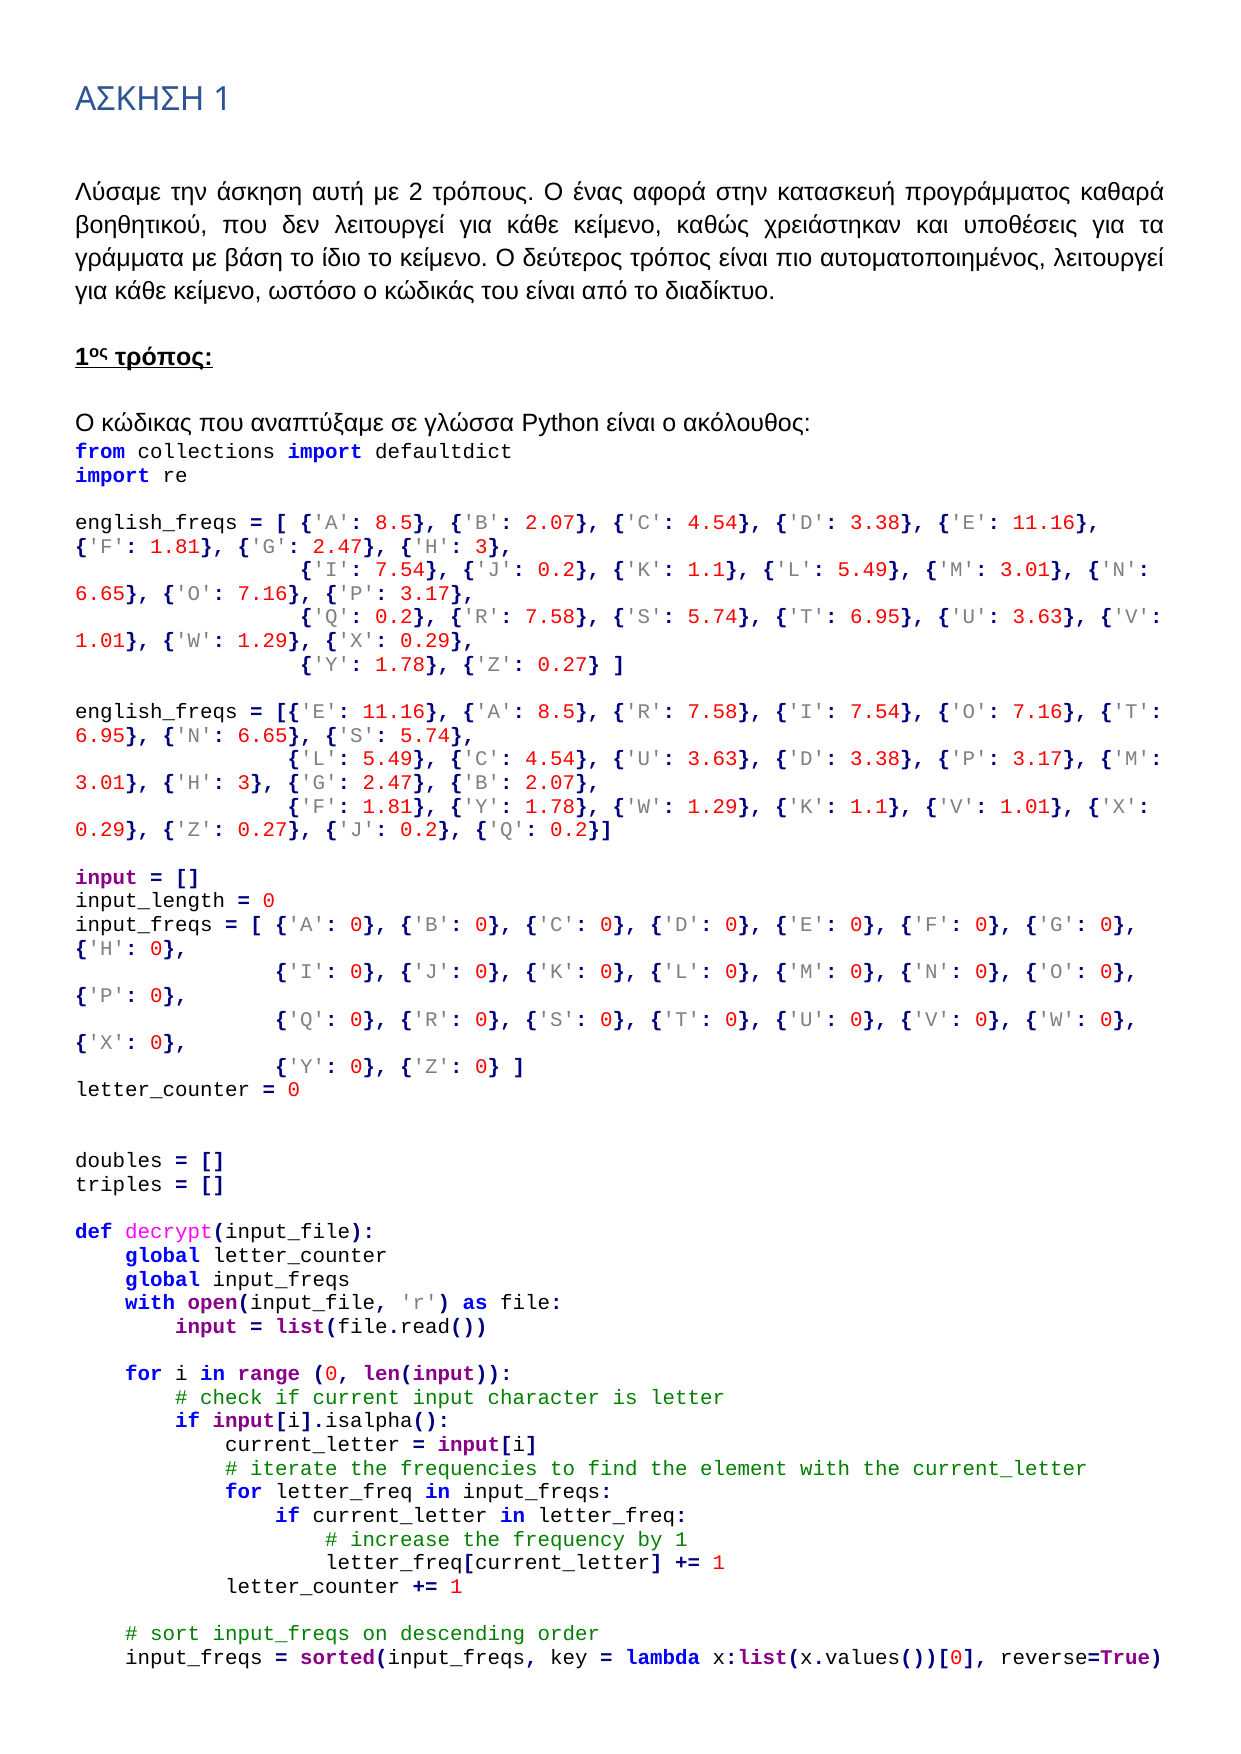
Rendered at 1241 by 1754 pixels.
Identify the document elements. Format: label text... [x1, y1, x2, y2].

text {'Y': 1.78}, {'Z': 0.27} ] [75, 654, 1165, 677]
text english_freqs = [{'E': 11.16}, {'A': 8.5}, {'R': 7.58}, {'I': 7.54}, {'O': 7.16}, {'T': 6.95}, {'N': 6.65}, {'S': 5.74}, [75, 701, 1165, 748]
text 1ος τρόπος: [75, 342, 1165, 371]
text {'Q': 0.2}, {'R': 7.58}, {'S': 5.74}, {'T': 6.95}, {'U': 3.63}, {'V': 1.01}, {'W': 1.29}, {'X': 0.29}, [75, 607, 1165, 654]
text input = [] [75, 867, 1165, 890]
text global input_freqs [75, 1269, 1165, 1292]
text {'Q': 0}, {'R': 0}, {'S': 0}, {'T': 0}, {'U': 0}, {'V': 0}, {'W': 0}, {'X': 0}, [75, 1008, 1165, 1056]
text if input[i].isalpha(): [75, 1411, 1165, 1434]
text letter_freq[current_letter] += 1 [75, 1552, 1165, 1576]
text from collections import defaultdict [75, 441, 1165, 465]
text for letter_freq in input_freqs: [75, 1481, 1165, 1505]
text english_freqs = [ {'A': 8.5}, {'B': 2.07}, {'C': 4.54}, {'D': 3.38}, {'E': 11.16}, {'F': 1.81}, {'G': 2.47}, {'H': 3}, [75, 512, 1165, 559]
text triples = [] [75, 1174, 1165, 1198]
text input = list(file.read()) [75, 1316, 1165, 1339]
text input_length = 0 [75, 890, 1165, 914]
text {'F': 1.81}, {'Y': 1.78}, {'W': 1.29}, {'K': 1.1}, {'V': 1.01}, {'X': 0.29}, {'Z': 0.27}, {'J': 0.2}, {'Q': 0.2}] [75, 796, 1165, 843]
text if current_letter in letter_freq: [75, 1505, 1165, 1529]
text Ο κώδικας που αναπτύξαμε σε γλώσσα Python είναι ο ακόλουθος: [75, 408, 1165, 437]
text # iterate the frequencies to find the element with the current_letter [75, 1458, 1165, 1481]
text import re [75, 465, 1165, 488]
text input_freqs = [ {'A': 0}, {'B': 0}, {'C': 0}, {'D': 0}, {'E': 0}, {'F': 0}, {'G': 0}, {'H': 0}, [75, 914, 1165, 961]
text def decrypt(input_file): [75, 1221, 1165, 1245]
subtitle ΑΣΚΗΣΗ 1 [75, 75, 1165, 120]
text letter_counter += 1 [75, 1576, 1165, 1600]
text # sort input_freqs on descending order [75, 1623, 1165, 1647]
text {'I': 7.54}, {'J': 0.2}, {'K': 1.1}, {'L': 5.49}, {'M': 3.01}, {'N': 6.65}, {'O': 7.16}, {'P': 3.17}, [75, 559, 1165, 607]
text doubles = [] [75, 1150, 1165, 1174]
text # check if current input character is letter [75, 1387, 1165, 1411]
text Λύσαμε την άσκηση αυτή με 2 τρόπους. Ο ένας αφορά στην κατασκευή προγράμματος καθαρά βοηθητικού, που δεν λειτουργεί για κάθε κείμενο, καθώς χρειάστηκαν και υποθέσεις για τα γράμματα με βάση το ίδιο το κείμενο. Ο δεύτερος τρόπος είναι πιο αυτοματοποιημένος, λειτουργεί για κάθε κείμενο, ωστόσο ο κώδικάς του είναι από το διαδίκτυο. [75, 177, 1165, 305]
text # increase the frequency by 1 [75, 1529, 1165, 1552]
text {'Y': 0}, {'Z': 0} ] [75, 1056, 1165, 1079]
text with open(input_file, 'r') as file: [75, 1292, 1165, 1316]
text global letter_counter [75, 1245, 1165, 1269]
text for i in range (0, len(input)): [75, 1363, 1165, 1387]
text {'I': 0}, {'J': 0}, {'K': 0}, {'L': 0}, {'M': 0}, {'N': 0}, {'O': 0}, {'P': 0}, [75, 961, 1165, 1008]
text {'L': 5.49}, {'C': 4.54}, {'U': 3.63}, {'D': 3.38}, {'P': 3.17}, {'M': 3.01}, {'H': 3}, {'G': 2.47}, {'B': 2.07}, [75, 748, 1165, 796]
text current_letter = input[i] [75, 1434, 1165, 1458]
text input_freqs = sorted(input_freqs, key = lambda x:list(x.values())[0], reverse=True) [75, 1647, 1165, 1671]
text letter_counter = 0 [75, 1079, 1165, 1103]
